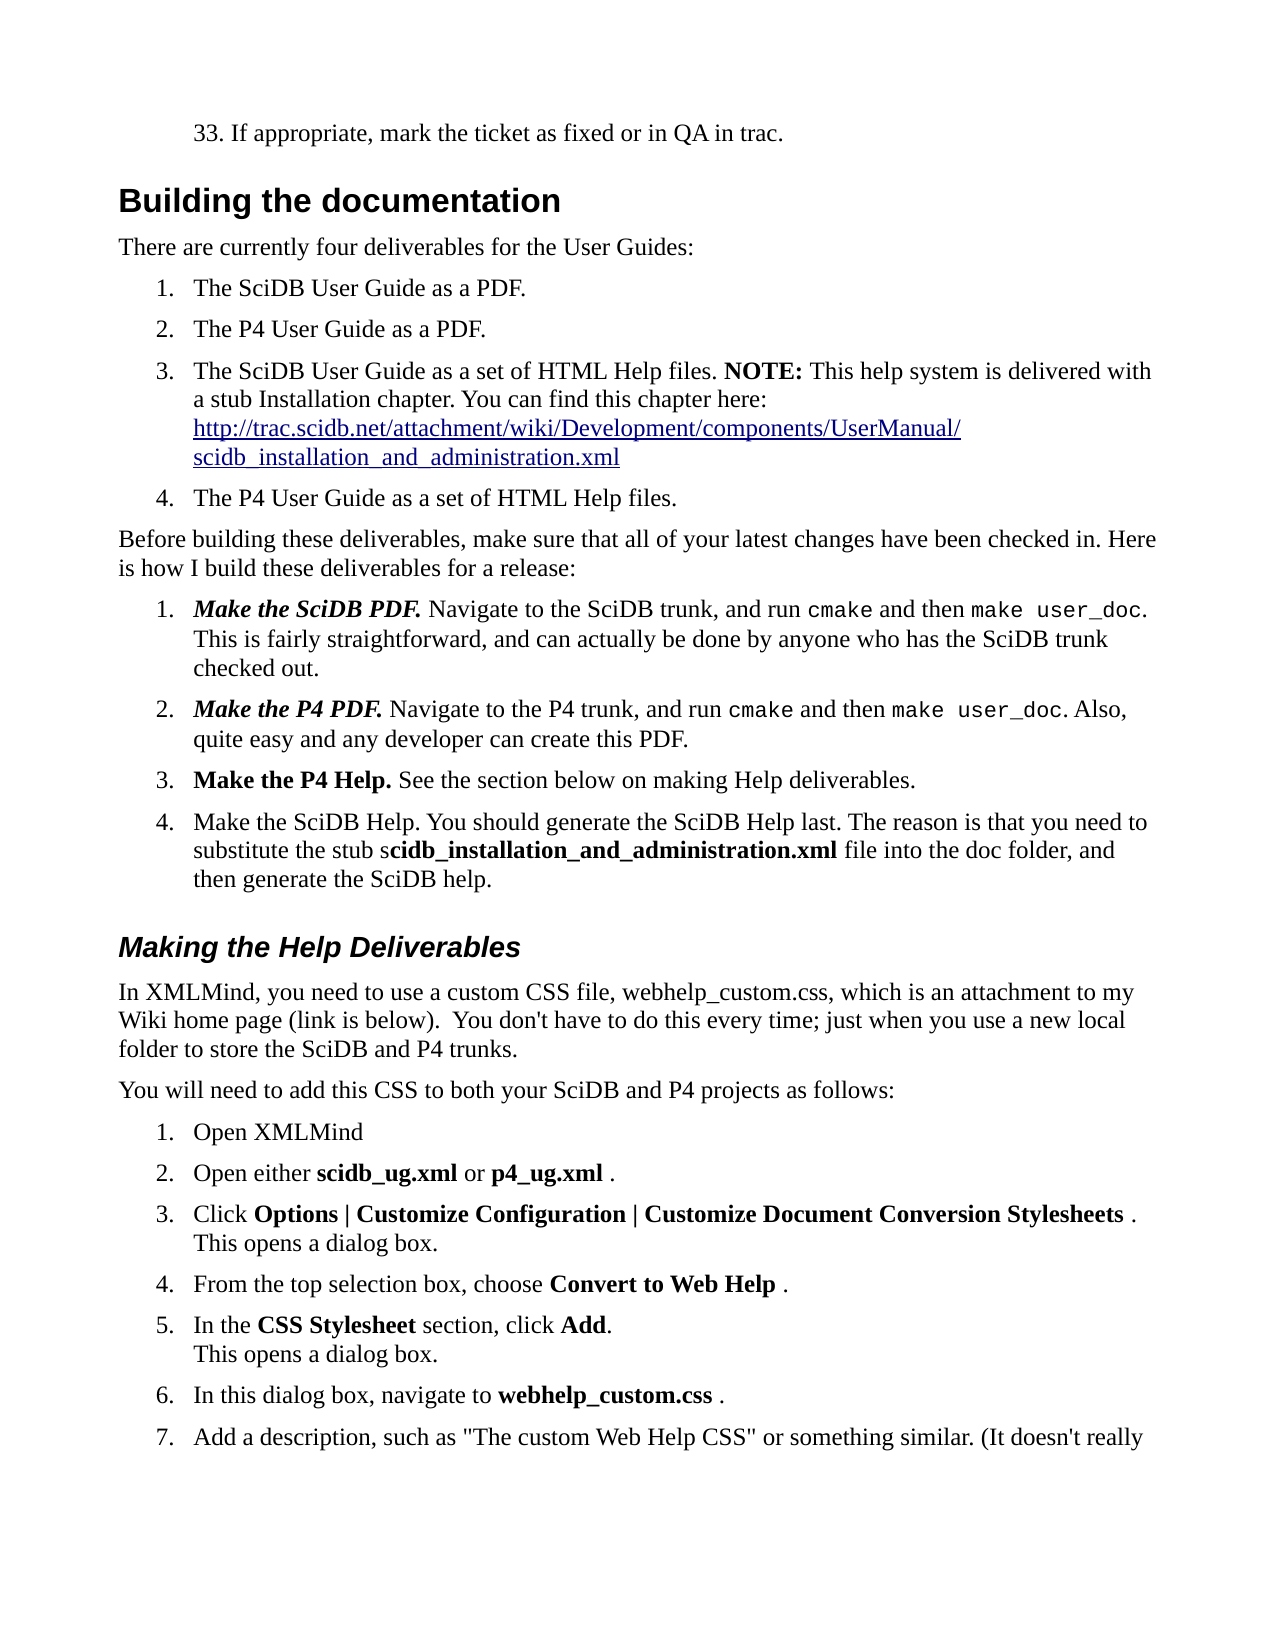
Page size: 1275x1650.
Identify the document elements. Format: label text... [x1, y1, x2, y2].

list The SciDB User Guide as a set of HTML Help files. NOTE: This help system is delivered with a stub Installation chapter. You can find this chapter here: http://trac.scidb.net/attachment/wiki/Development/components/UserManual/scidb_installation_and_administration.xml [156, 356, 1157, 471]
text There are currently four deliverables for the User Guides: [118, 232, 1157, 261]
list Make the P4 PDF. Navigate to the P4 trunk, and run cmake and then make user_doc. Also, quite easy and any developer can create this PDF. [156, 694, 1157, 753]
list If appropriate, mark the ticket as fixed or in QA in trac. [193, 118, 1157, 147]
text In XMLMind, you need to use a custom CSS file, webhelp_custom.css, which is an attachment to my Wiki home page (link is below). You don't have to do this every time; just when you use a new local folder to store the SciDB and P4 trunks. [118, 977, 1157, 1063]
list Make the SciDB PDF. Navigate to the SciDB trunk, and run cmake and then make user_doc. This is fairly straightforward, and can actually be done by anyone who has the SciDB trunk checked out. [156, 594, 1157, 682]
list Add a description, such as "The custom Web Help CSS" or something similar. (It doesn't really [156, 1422, 1157, 1450]
list In this dialog box, navigate to webhelp_custom.css . [156, 1380, 1157, 1409]
list In the CSS Stylesheet section, click Add. This opens a dialog box. [156, 1310, 1157, 1368]
list Make the P4 Help. See the section below on making Help deliverables. [156, 766, 1157, 794]
list From the top selection box, choose Convert to Web Help . [156, 1269, 1157, 1298]
list Open either scidb_ug.xml or p4_ug.xml . [156, 1158, 1157, 1187]
list Open XMLMind [156, 1117, 1157, 1145]
text You will need to add this CSS to both your SciDB and P4 projects as follows: [118, 1075, 1157, 1104]
list Make the SciDB Help. You should generate the SciDB Help last. The reason is that you need to substitute the stub scidb_installation_and_administration.xml file into the doc folder, and then generate the SciDB help. [156, 807, 1157, 893]
list The P4 User Guide as a set of HTML Help files. [156, 483, 1157, 512]
list The P4 User Guide as a PDF. [156, 314, 1157, 343]
subtitle Building the documentation [118, 181, 1157, 219]
text Before building these deliverables, make sure that all of your latest changes have been checked in. Here is how I build these deliverables for a release: [118, 524, 1157, 582]
subtitle Making the Help Deliverables [118, 931, 1157, 964]
list The SciDB User Guide as a PDF. [156, 273, 1157, 302]
list Click Options | Customize Configuration | Customize Document Conversion Stylesheets . This opens a dialog box. [156, 1199, 1157, 1257]
